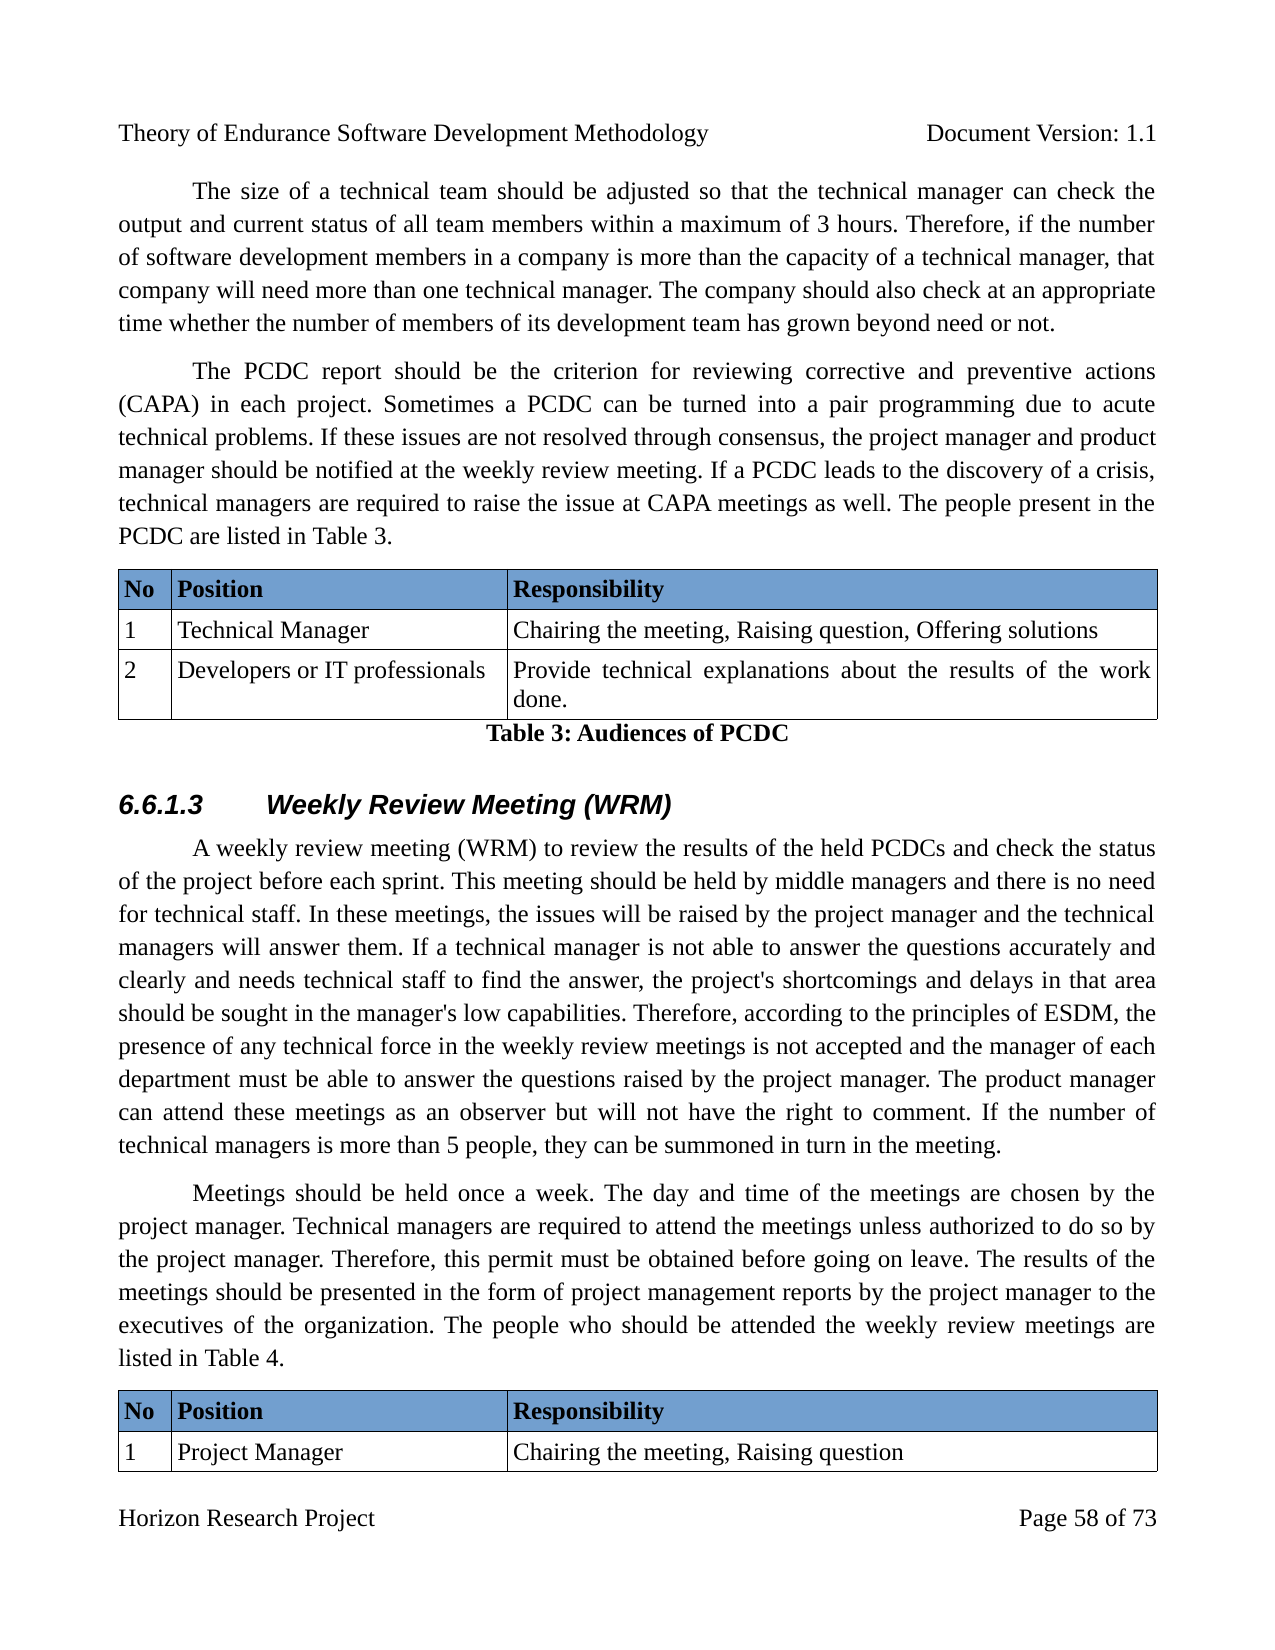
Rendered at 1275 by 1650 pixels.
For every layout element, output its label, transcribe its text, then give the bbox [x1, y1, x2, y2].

table_header Position [172, 1391, 507, 1431]
table_cell Project Manager [172, 1432, 507, 1471]
text The PCDC report should be the criterion for reviewing corrective and preventive actions (CAPA) in each project. Sometimes a PCDC can be turned into a pair programming due to acute technical problems. If these issues are not resolved through consensus, the project manager and product manager should be notified at the weekly review meeting. If a PCDC leads to the discovery of a crisis, technical managers are required to raise the issue at CAPA meetings as well. The people present in the PCDC are listed in Table 3. [118, 356, 1157, 550]
table_header No [119, 570, 171, 609]
subtitle Weekly Review Meeting (WRM) [118, 788, 1157, 820]
table_cell 1 [119, 1432, 171, 1471]
table_cell 1 [119, 610, 171, 649]
table_header Position [172, 570, 507, 609]
table_cell Developers or IT professionals [172, 650, 507, 718]
table_cell 2 [119, 650, 171, 718]
table_cell Technical Manager [172, 610, 507, 649]
text Meetings should be held once a week. The day and time of the meetings are chosen by the project manager. Technical managers are required to attend the meetings unless authorized to do so by the project manager. Therefore, this permit must be obtained before going on leave. The results of the meetings should be presented in the form of project management reports by the project manager to the executives of the organization. The people who should be attended the weekly review meetings are listed in Table 4. [118, 1178, 1157, 1372]
text A weekly review meeting (WRM) to review the results of the held PCDCs and check the status of the project before each sprint. This meeting should be held by middle managers and there is no need for technical staff. In these meetings, the issues will be raised by the project manager and the technical managers will answer them. If a technical manager is not able to answer the questions accurately and clearly and needs technical staff to find the answer, the project's shortcomings and delays in that area should be sought in the manager's low capabilities. Therefore, according to the principles of ESDM, the presence of any technical force in the weekly review meetings is not accepted and the manager of each department must be able to answer the questions raised by the project manager. The product manager can attend these meetings as an observer but will not have the right to comment. If the number of technical managers is more than 5 people, they can be summoned in turn in the meeting. [118, 833, 1157, 1159]
text The size of a technical team should be adjusted so that the technical manager can check the output and current status of all team members within a maximum of 3 hours. Therefore, if the number of software development members in a company is more than the capacity of a technical manager, that company will need more than one technical manager. The company should also check at an appropriate time whether the number of members of its development team has grown beyond need or not. [118, 176, 1157, 337]
table_cell Chairing the meeting, Raising question [508, 1432, 1157, 1471]
text Table 3: Audiences of PCDC [118, 720, 1157, 747]
table_header No [119, 1391, 171, 1431]
table_cell Provide technical explanations about the results of the work done. [508, 650, 1157, 718]
table_header Responsibility [508, 570, 1157, 609]
table_header Responsibility [508, 1391, 1157, 1431]
table_cell Chairing the meeting, Raising question, Offering solutions [508, 610, 1157, 649]
